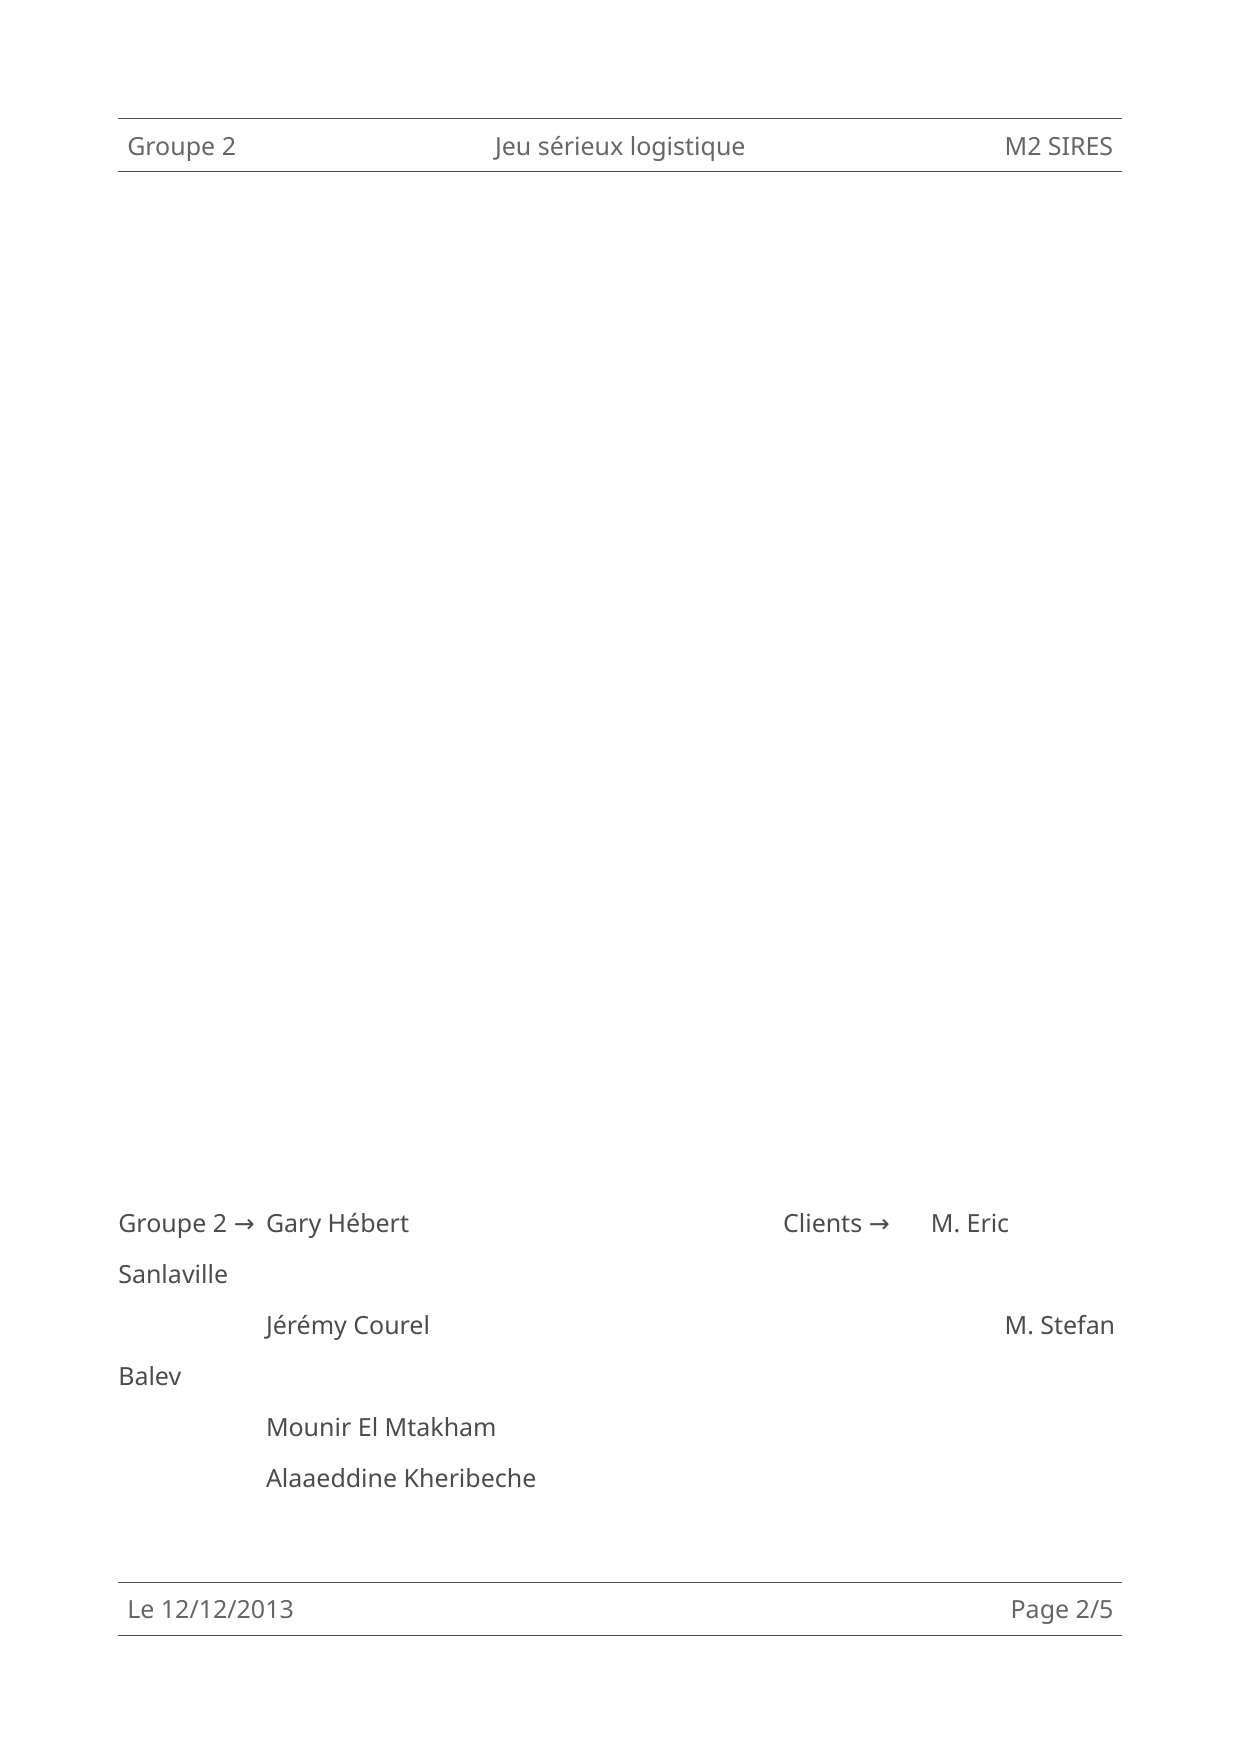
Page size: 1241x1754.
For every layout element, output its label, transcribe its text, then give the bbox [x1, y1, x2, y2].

text Jérémy Courel M. Stefan Balev [118, 1308, 1122, 1393]
text Groupe 2 → Gary Hébert Clients → M. Eric Sanlaville [118, 1206, 1122, 1291]
text Mounir El Mtakham [118, 1410, 1122, 1444]
text Alaaeddine Kheribeche [118, 1461, 1122, 1495]
